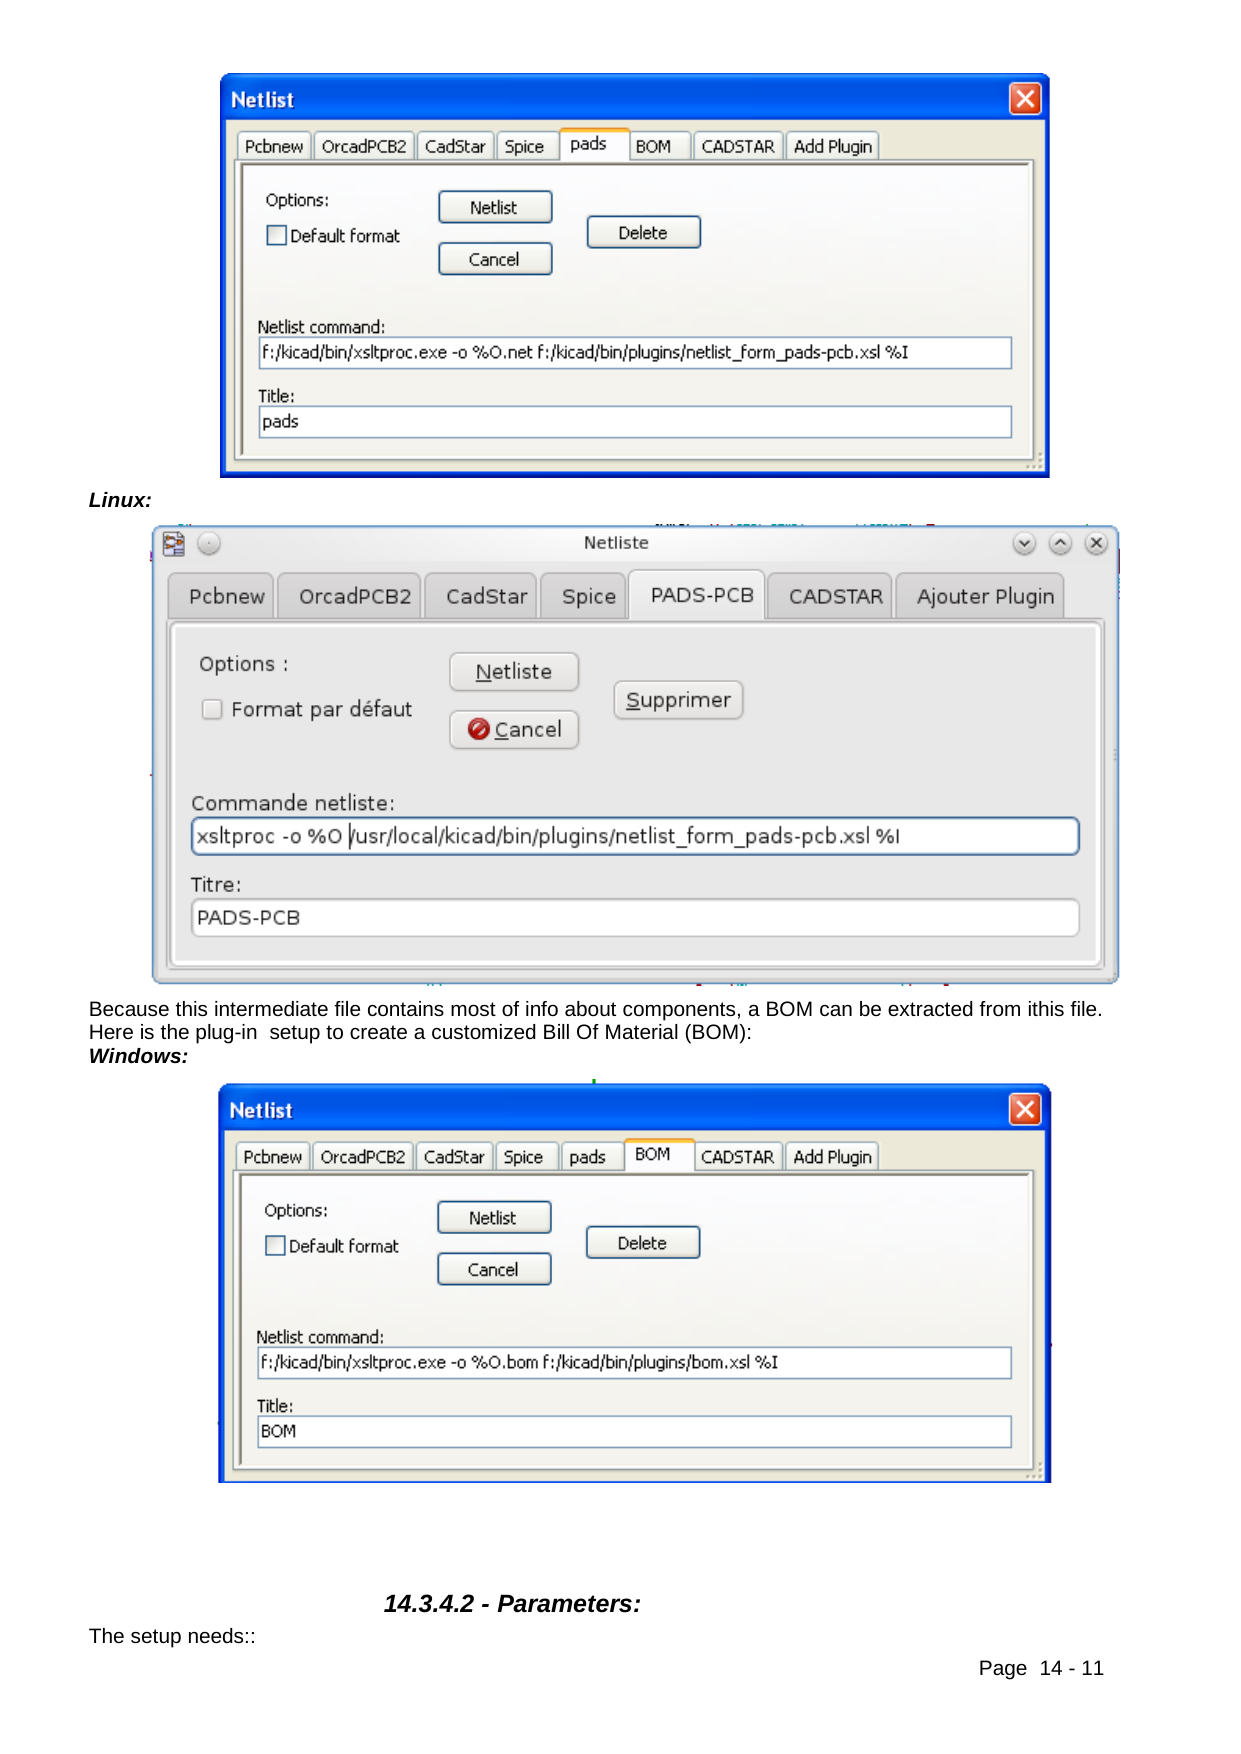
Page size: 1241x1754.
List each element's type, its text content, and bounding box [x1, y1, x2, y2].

subtitle Parameters: [310, 1590, 1181, 1618]
picture [217, 1079, 1053, 1483]
picture [220, 73, 1050, 478]
picture [149, 524, 1120, 986]
text Linux: [88, 489, 1181, 512]
text The setup needs:: [88, 1624, 1181, 1648]
text Here is the plug-in setup to create a customized Bill Of Material (BOM): [88, 1021, 1181, 1044]
text Because this intermediate file contains most of info about components, a BOM can be extracted from ithis file. [88, 997, 1181, 1021]
text Windows: [88, 1044, 1181, 1068]
